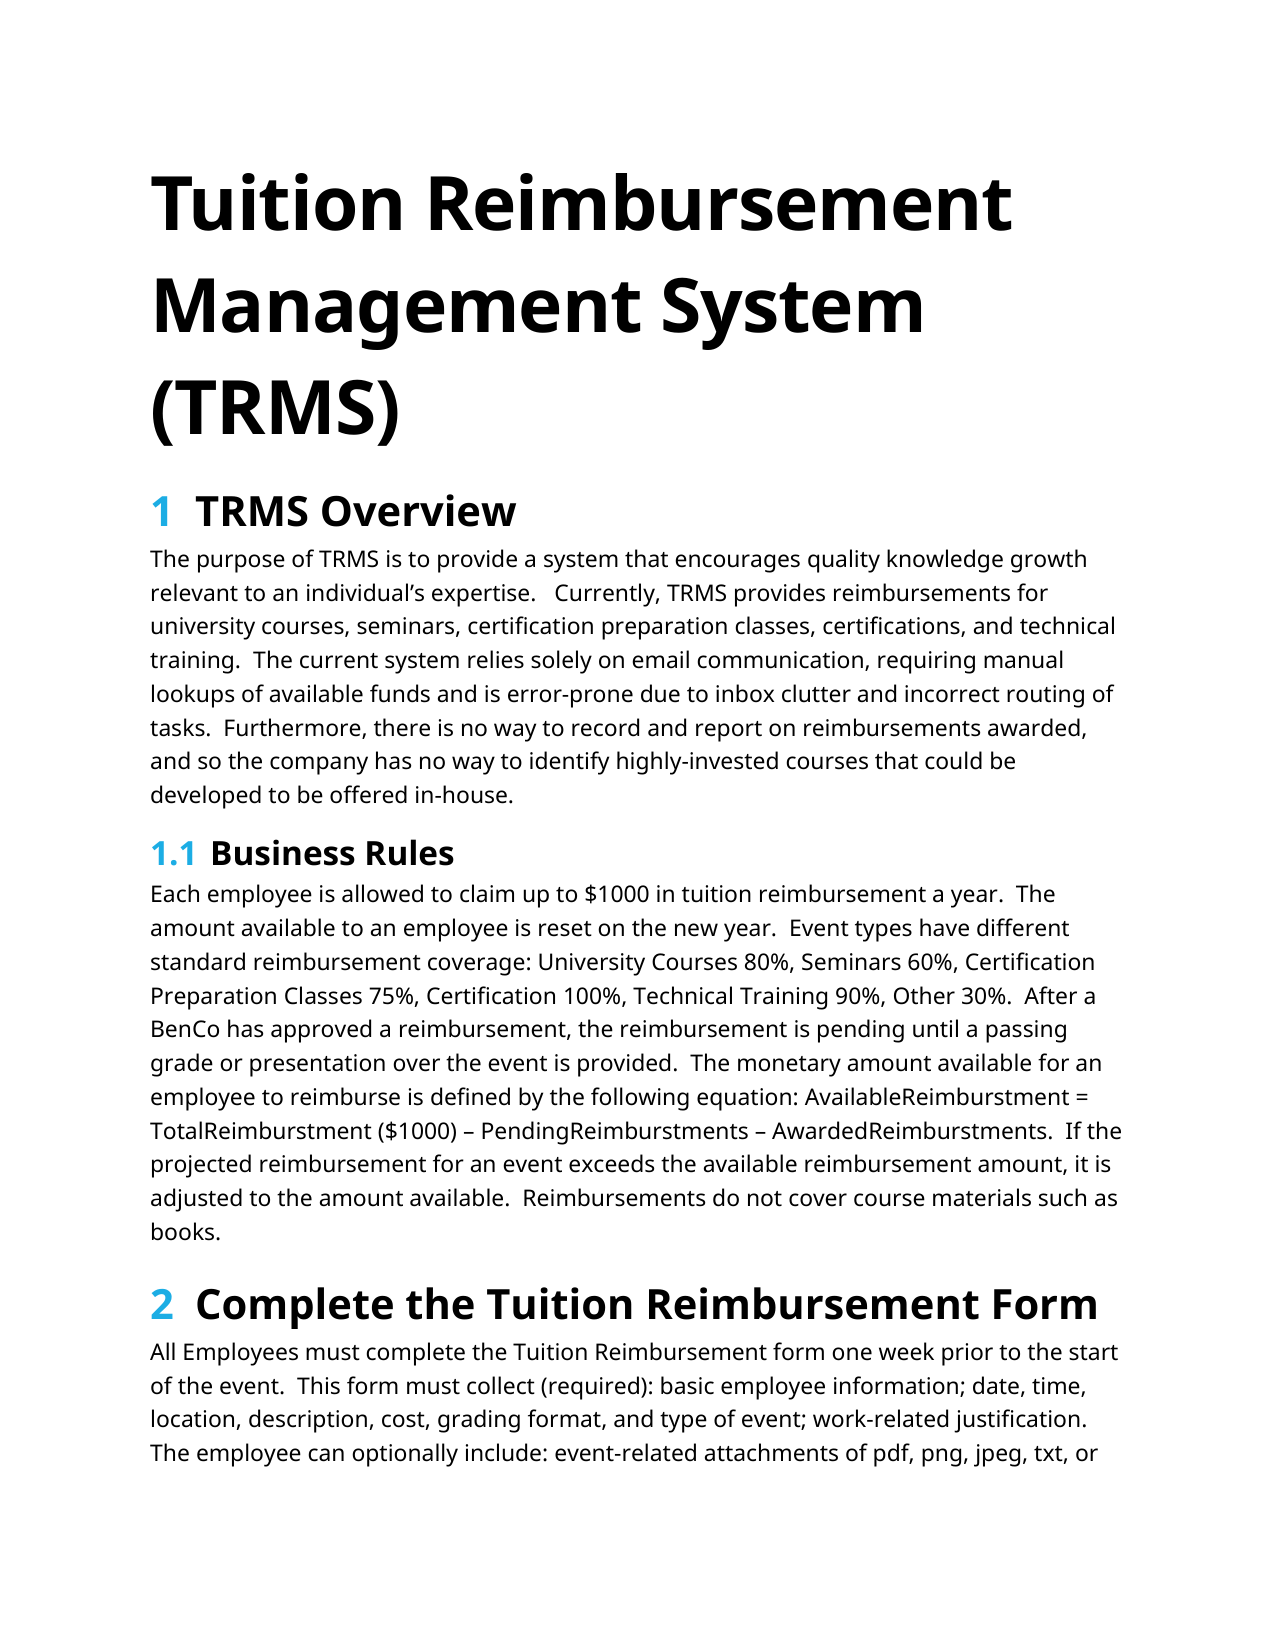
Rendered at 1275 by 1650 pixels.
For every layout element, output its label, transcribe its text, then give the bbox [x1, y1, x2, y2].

text Each employee is allowed to claim up to $1000 in tuition reimbursement a year. The amount available to an employee is reset on the new year. Event types have different standard reimbursement coverage: University Courses 80%, Seminars 60%, Certification Preparation Classes 75%, Certification 100%, Technical Training 90%, Other 30%. After a BenCo has approved a reimbursement, the reimbursement is pending until a passing grade or presentation over the event is provided. The monetary amount available for an employee to reimburse is defined by the following equation: AvailableReimburstment = TotalReimburstment ($1000) – PendingReimburstments – AwardedReimburstments. If the projected reimbursement for an event exceeds the available reimbursement amount, it is adjusted to the amount available. Reimbursements do not cover course materials such as books. [150, 878, 1125, 1247]
subtitle TRMS Overview [150, 482, 1125, 538]
subtitle Business Rules [150, 829, 1125, 875]
title Tuition Reimbursement Management System (TRMS) [150, 150, 1125, 457]
text All Employees must complete the Tuition Reimbursement form one week prior to the start of the event. This form must collect (required): basic employee information; date, time, location, description, cost, grading format, and type of event; work-related justification. The employee can optionally include: event-related attachments of pdf, png, jpeg, txt, or [150, 1336, 1125, 1468]
text The purpose of TRMS is to provide a system that encourages quality knowledge growth relevant to an individual’s expertise. Currently, TRMS provides reimbursements for university courses, seminars, certification preparation classes, certifications, and technical training. The current system relies solely on email communication, requiring manual lookups of available funds and is error-prone due to inbox clutter and incorrect routing of tasks. Furthermore, there is no way to record and report on reimbursements awarded, and so the company has no way to identify highly-invested courses that could be developed to be offered in-house. [150, 543, 1125, 810]
subtitle Complete the Tuition Reimbursement Form [150, 1275, 1125, 1331]
